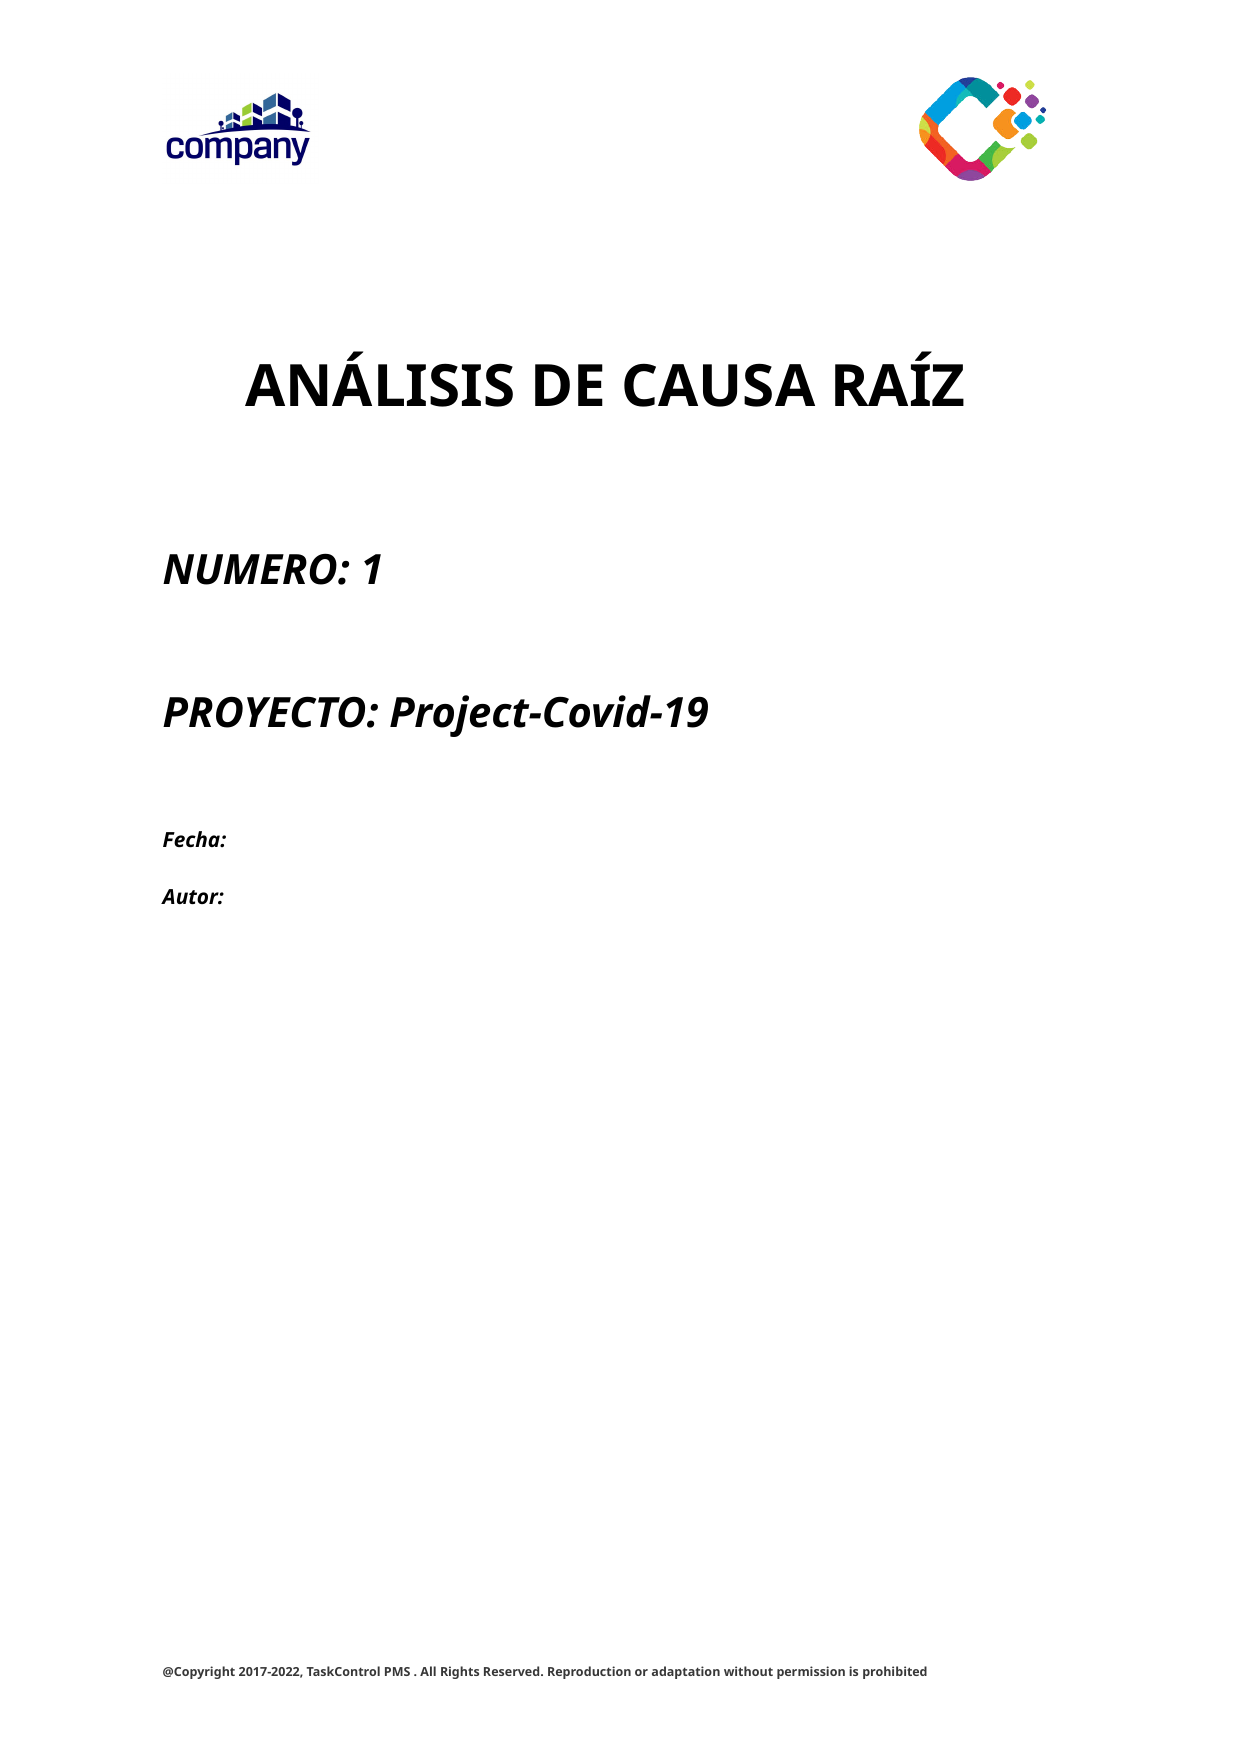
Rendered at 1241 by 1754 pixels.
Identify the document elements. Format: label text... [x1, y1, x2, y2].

text NUMERO: 1 [148, 540, 1063, 597]
subtitle PROYECTO: Project-Covid-19 [162, 626, 1063, 739]
picture [162, 73, 319, 184]
picture [916, 73, 1049, 184]
text Fecha: [162, 825, 1063, 854]
text ANÁLISIS DE CAUSA RAÍZ [148, 344, 1063, 424]
text Autor: [162, 854, 1063, 911]
